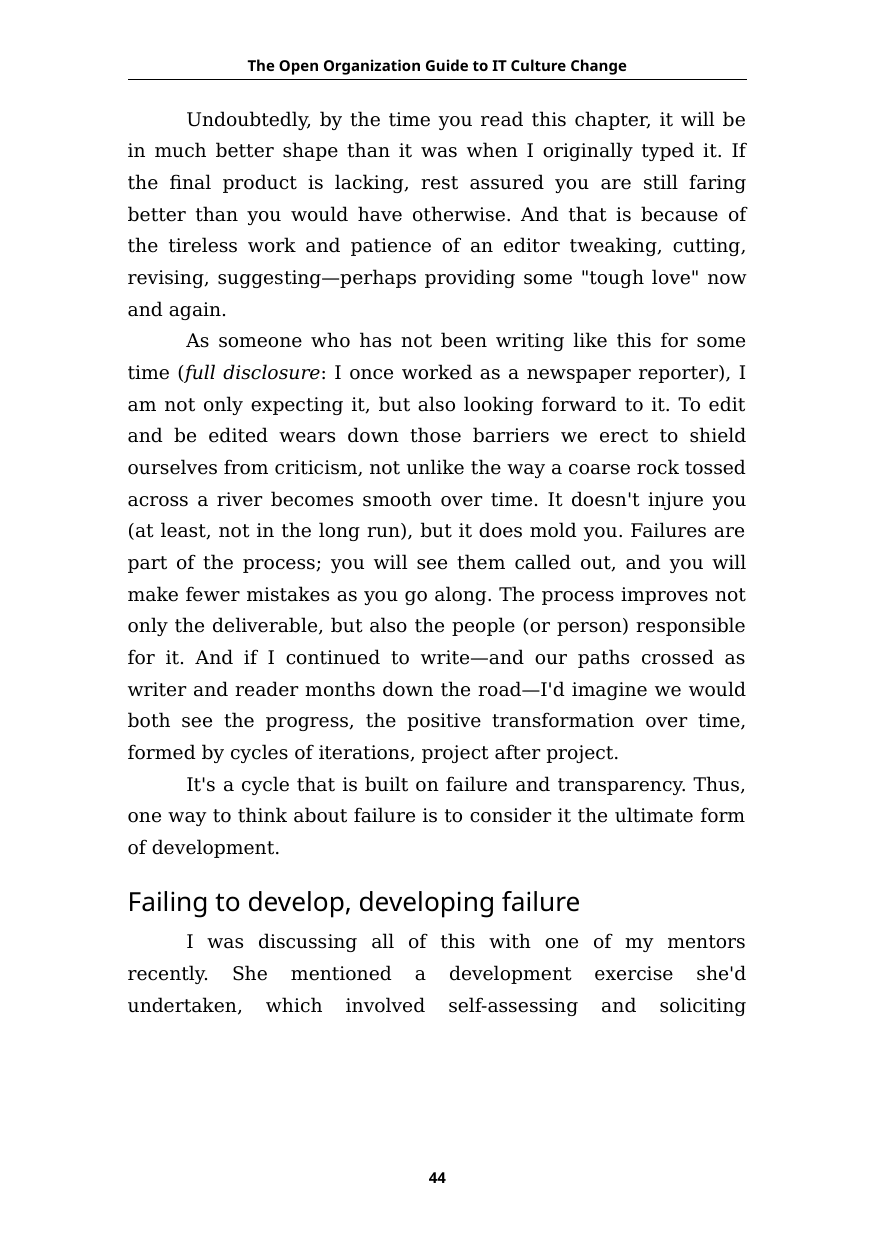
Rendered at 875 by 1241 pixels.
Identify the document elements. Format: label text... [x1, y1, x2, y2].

text It's a cycle that is built on failure and transparency. Thus, one way to think about failure is to consider it the ultimate form of development. [127, 774, 747, 859]
text As someone who has not been writing like this for some time (full disclosure: I once worked as a newspaper reporter), I am not only expecting it, but also looking forward to it. To edit and be edited wears down those barriers we erect to shield ourselves from criticism, not unlike the way a coarse rock tossed across a river becomes smooth over time. It doesn't injure you (at least, not in the long run), but it does mold you. Failures are part of the process; you will see them called out, and you will make fewer mistakes as you go along. The process improves not only the deliverable, but also the people (or person) responsible for it. And if I continued to write—and our paths crossed as writer and reader months down the road—I'd imagine we would both see the progress, the positive transformation over time, formed by cycles of iterations, project after project. [127, 330, 747, 764]
text Undoubtedly, by the time you read this chapter, it will be in much better shape than it was when I originally typed it. If the final product is lacking, rest assured you are still faring better than you would have otherwise. And that is because of the tireless work and patience of an editor tweaking, cutting, revising, suggesting—perhaps providing some "tough love" now and again. [127, 109, 747, 321]
text I was discussing all of this with one of my mentors recently. She mentioned a development exercise she'd undertaken, which involved self-assessing and soliciting [127, 932, 747, 1017]
subtitle Failing to develop, developing failure [127, 883, 747, 919]
